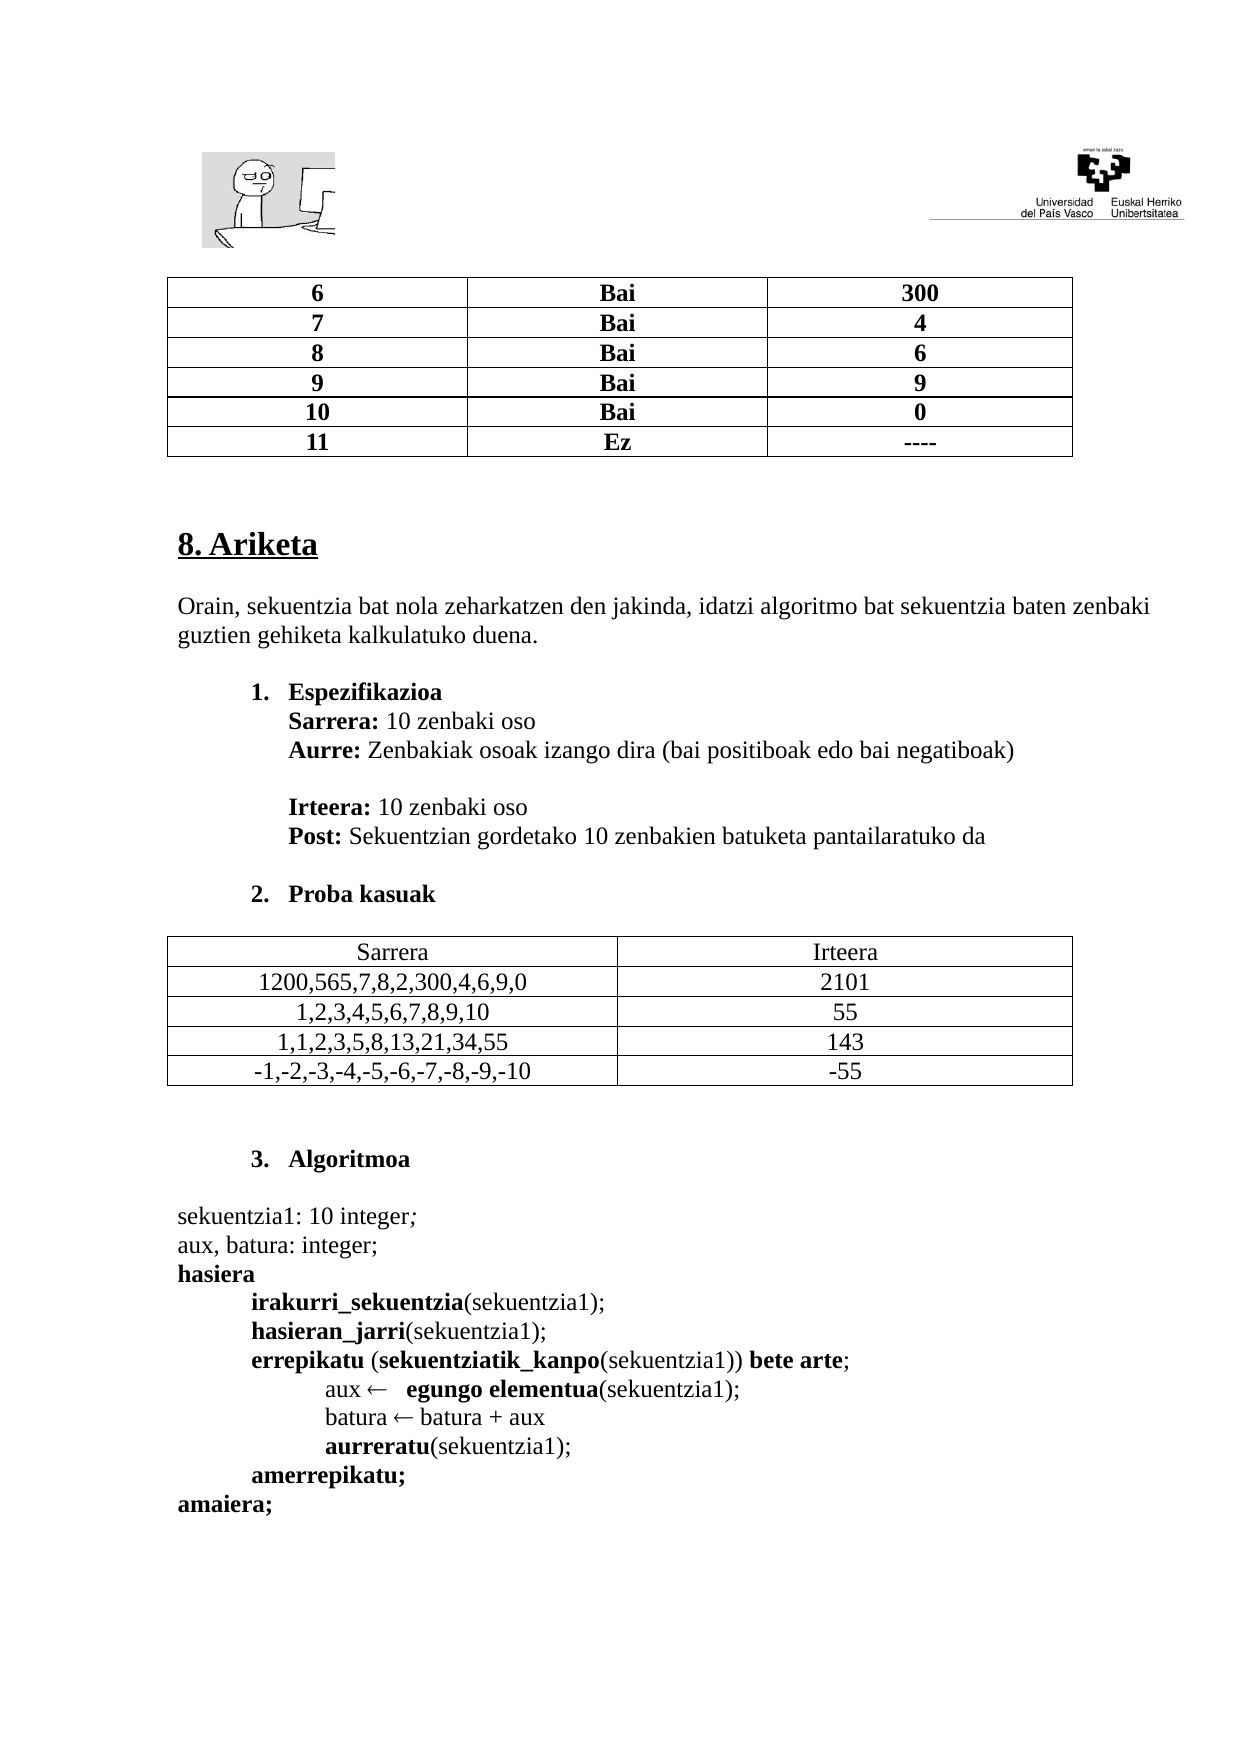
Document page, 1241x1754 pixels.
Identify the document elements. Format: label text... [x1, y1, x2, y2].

table_cell 1,2,3,4,5,6,7,8,9,10 [168, 997, 617, 1026]
table_cell ---- [768, 427, 1072, 456]
table_cell 143 [618, 1027, 1072, 1055]
text Post: Sekuentzian gordetako 10 zenbakien batuketa pantailaratuko da [288, 821, 1152, 850]
text aurreratu(sekuentzia1); [177, 1431, 1152, 1460]
text Sarrera: 10 zenbaki oso [288, 706, 1152, 735]
table_cell 6 [768, 338, 1072, 367]
text hasiera [177, 1259, 1152, 1287]
text amaiera; [177, 1489, 1152, 1517]
text Irteera: 10 zenbaki oso [288, 792, 1152, 821]
table_cell 1,1,2,3,5,8,13,21,34,55 [168, 1027, 617, 1055]
text errepikatu (sekuentziatik_kanpo(sekuentzia1)) bete arte; [177, 1345, 1152, 1374]
table_cell 8 [168, 338, 467, 367]
table_cell 0 [768, 398, 1072, 426]
text amerrepikatu; [177, 1460, 1152, 1489]
table_cell Bai [468, 398, 767, 426]
table_header Sarrera [168, 937, 617, 966]
table_cell 11 [168, 427, 467, 456]
table_cell 10 [168, 398, 467, 426]
table_cell 9 [168, 368, 467, 396]
table_cell -1,-2,-3,-4,-5,-6,-7,-8,-9,-10 [168, 1056, 617, 1085]
table_cell Bai [468, 338, 767, 367]
text Aurre: Zenbakiak osoak izango dira (bai positiboak edo bai negatiboak) [288, 735, 1152, 764]
table_cell -55 [618, 1056, 1072, 1085]
text aux, batura: integer; [177, 1230, 1152, 1259]
list Algoritmoa [251, 1144, 1152, 1172]
table_cell 55 [618, 997, 1072, 1026]
table_header Irteera [618, 937, 1072, 966]
text 8. Ariketa [177, 524, 1152, 562]
text batura  batura + aux [177, 1402, 1152, 1431]
list Proba kasuak [251, 879, 1152, 907]
text hasieran_jarri(sekuentzia1); [177, 1316, 1152, 1345]
table_cell Bai [468, 308, 767, 337]
text irakurri_sekuentzia(sekuentzia1); [177, 1287, 1152, 1316]
table_cell 4 [768, 308, 1072, 337]
table_cell Bai [468, 278, 767, 307]
table_cell 6 [168, 278, 467, 307]
table_cell 9 [768, 368, 1072, 396]
table_cell Bai [468, 368, 767, 396]
text sekuentzia1: 10 integer; [177, 1201, 1152, 1230]
table_cell 2101 [618, 967, 1072, 996]
table_cell 1200,565,7,8,2,300,4,6,9,0 [168, 967, 617, 996]
table_cell Ez [468, 427, 767, 456]
table_cell 7 [168, 308, 467, 337]
text aux  egungo elementua(sekuentzia1); [177, 1374, 1152, 1402]
list Espezifikazioa [251, 677, 1152, 706]
text Orain, sekuentzia bat nola zeharkatzen den jakinda, idatzi algoritmo bat sekuentzia baten zenbaki guztien gehiketa kalkulatuko duena. [177, 591, 1152, 649]
table_cell 300 [768, 278, 1072, 307]
